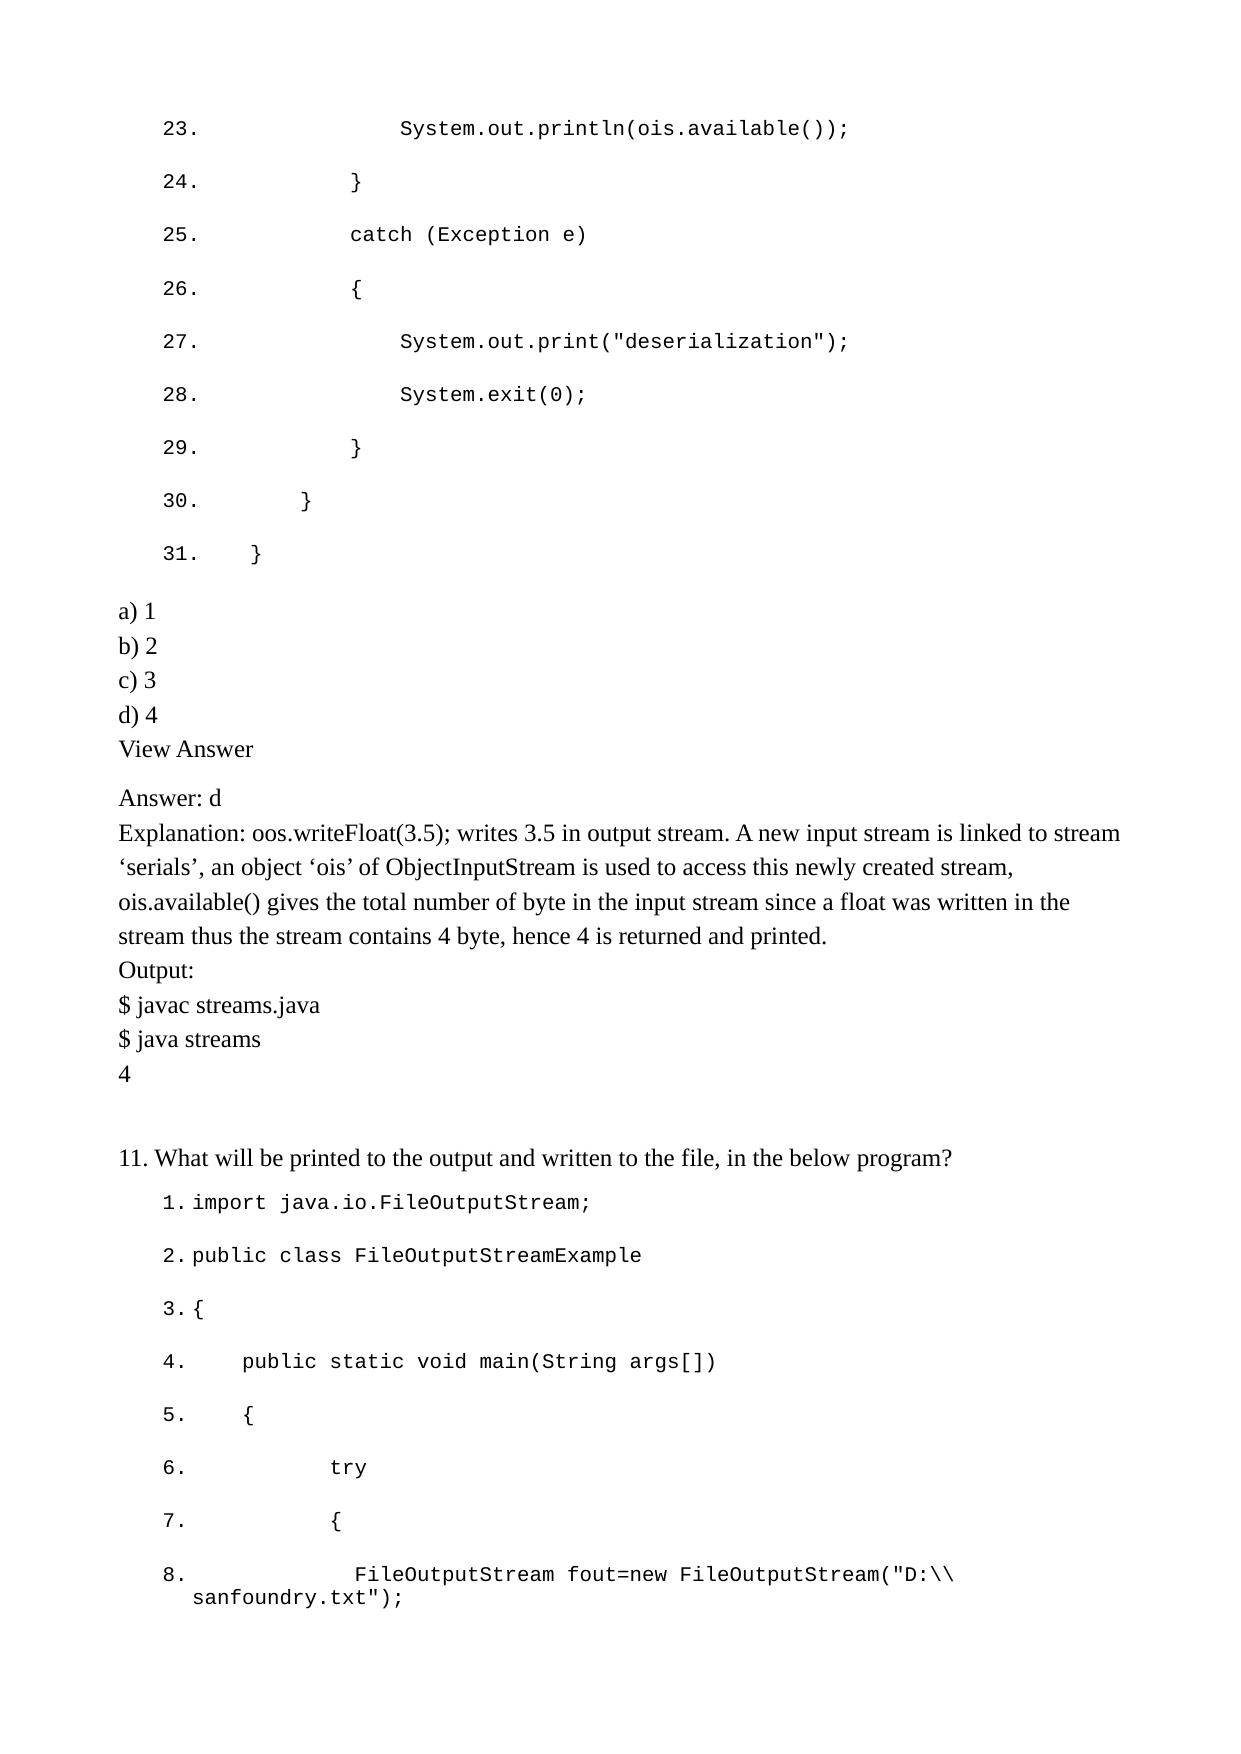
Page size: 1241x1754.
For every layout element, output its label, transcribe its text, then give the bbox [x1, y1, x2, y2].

list } [162, 437, 1122, 461]
list { [162, 277, 1122, 301]
list catch (Exception e) [162, 224, 1122, 248]
list { [162, 1404, 1122, 1428]
text 11. What will be printed to the output and written to the file, in the below program? [118, 1143, 1122, 1171]
list try [162, 1457, 1122, 1481]
list System.out.println(ois.available()); [162, 118, 1122, 142]
list public class FileOutputStreamExample [162, 1245, 1122, 1268]
list { [162, 1510, 1122, 1534]
text a) 1 b) 2 c) 3 d) 4 View Answer [118, 596, 1122, 763]
list { [162, 1298, 1122, 1322]
text Answer: d Explanation: oos.writeFloat(3.5); writes 3.5 in output stream. A new input stream is linked to stream ‘serials’, an object ‘ois’ of ObjectInputStream is used to access this newly created stream, ois.available() gives the total number of byte in the input stream since a float was written in the stream thus the stream contains 4 byte, hence 4 is returned and printed. Output: $ javac streams.java $ java streams 4 [118, 783, 1122, 1122]
list public static void main(String args[]) [162, 1351, 1122, 1375]
list FileOutputStream fout=new FileOutputStream("D:\\sanfoundry.txt"); [162, 1563, 1122, 1611]
list import java.io.FileOutputStream; [162, 1192, 1122, 1215]
list } [162, 543, 1122, 567]
list } [162, 490, 1122, 514]
list } [162, 171, 1122, 195]
list System.out.print("deserialization"); [162, 331, 1122, 354]
list System.exit(0); [162, 384, 1122, 407]
